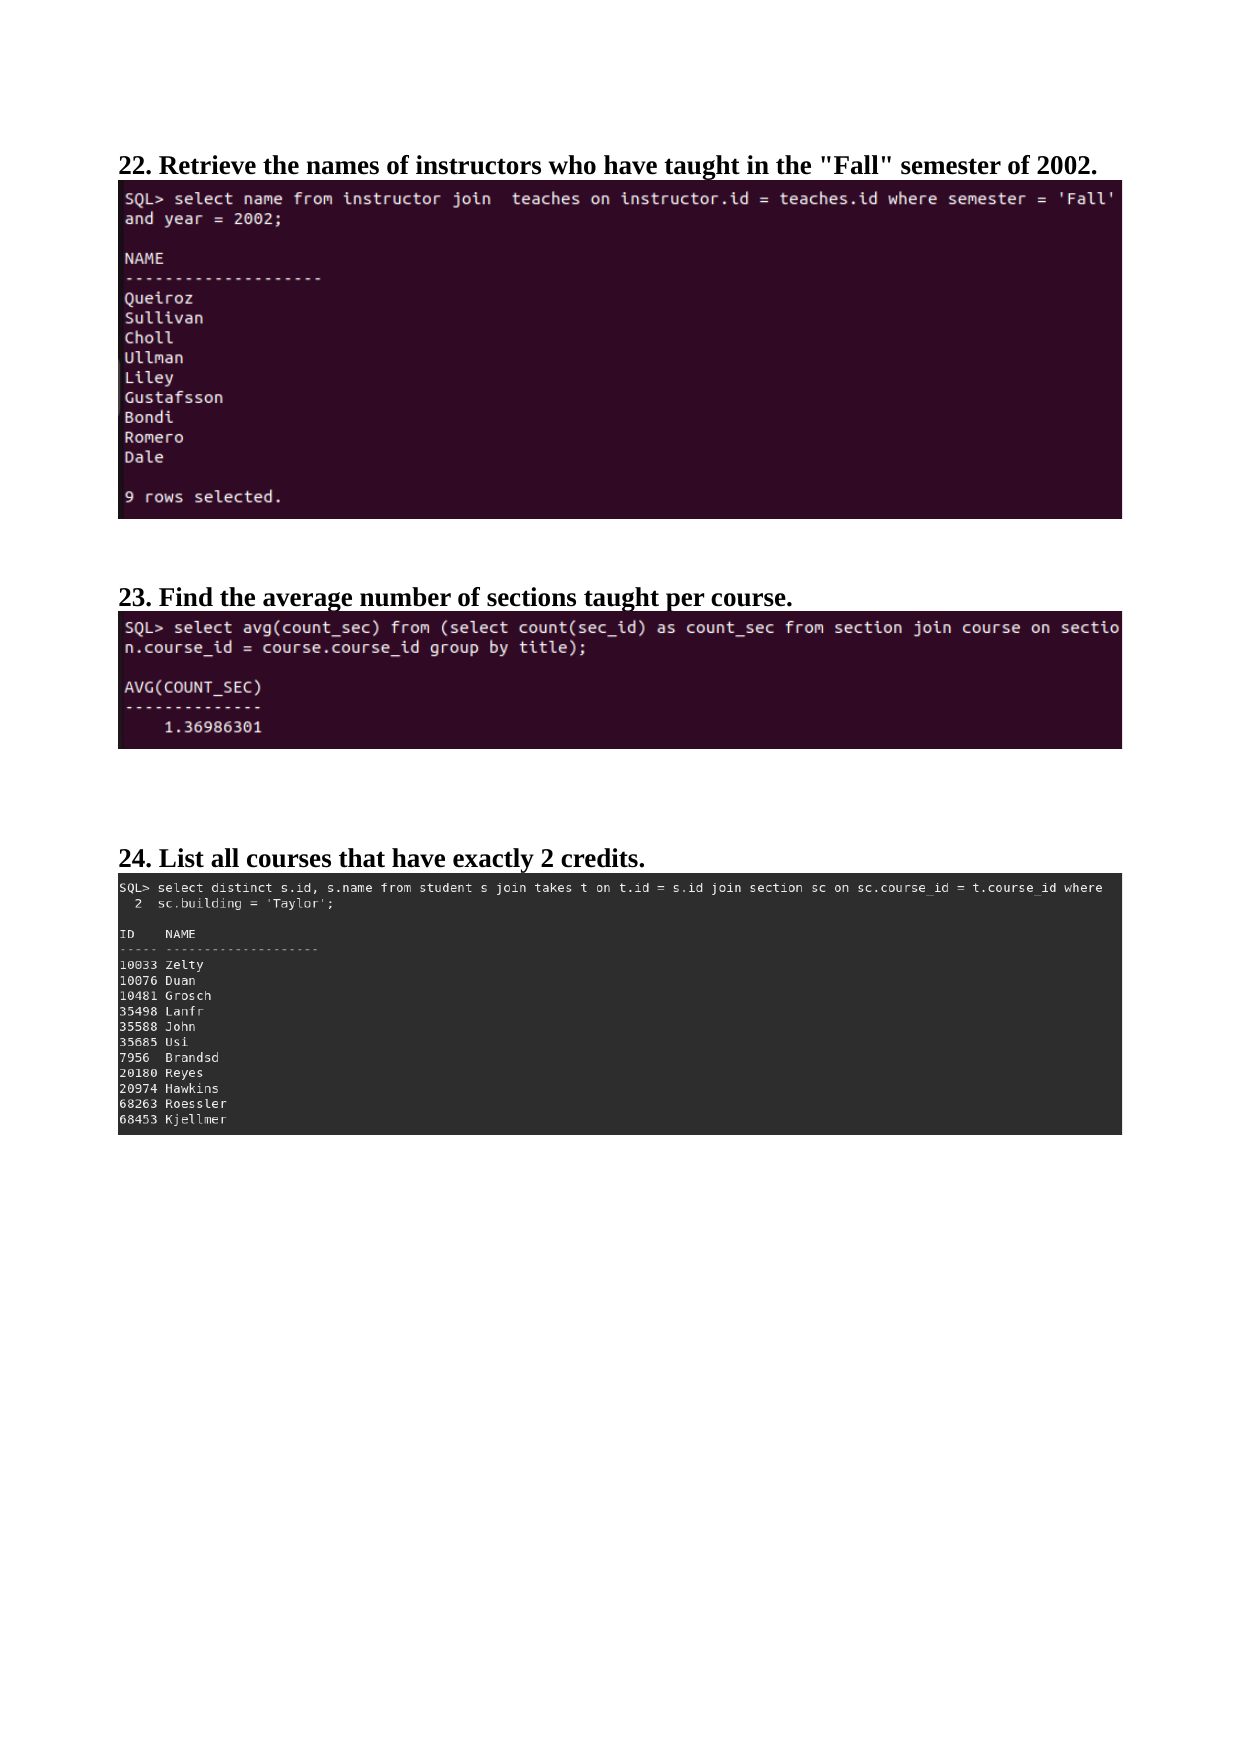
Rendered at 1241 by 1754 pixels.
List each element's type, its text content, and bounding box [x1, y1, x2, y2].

picture [118, 873, 1123, 1135]
picture [118, 180, 1123, 519]
text 23. Find the average number of sections taught per course. [118, 581, 1122, 611]
picture [118, 611, 1123, 749]
text 22. Retrieve the names of instructors who have taught in the "Fall" semester of 2002. [118, 149, 1122, 180]
text 24. List all courses that have exactly 2 credits. [118, 842, 1122, 873]
